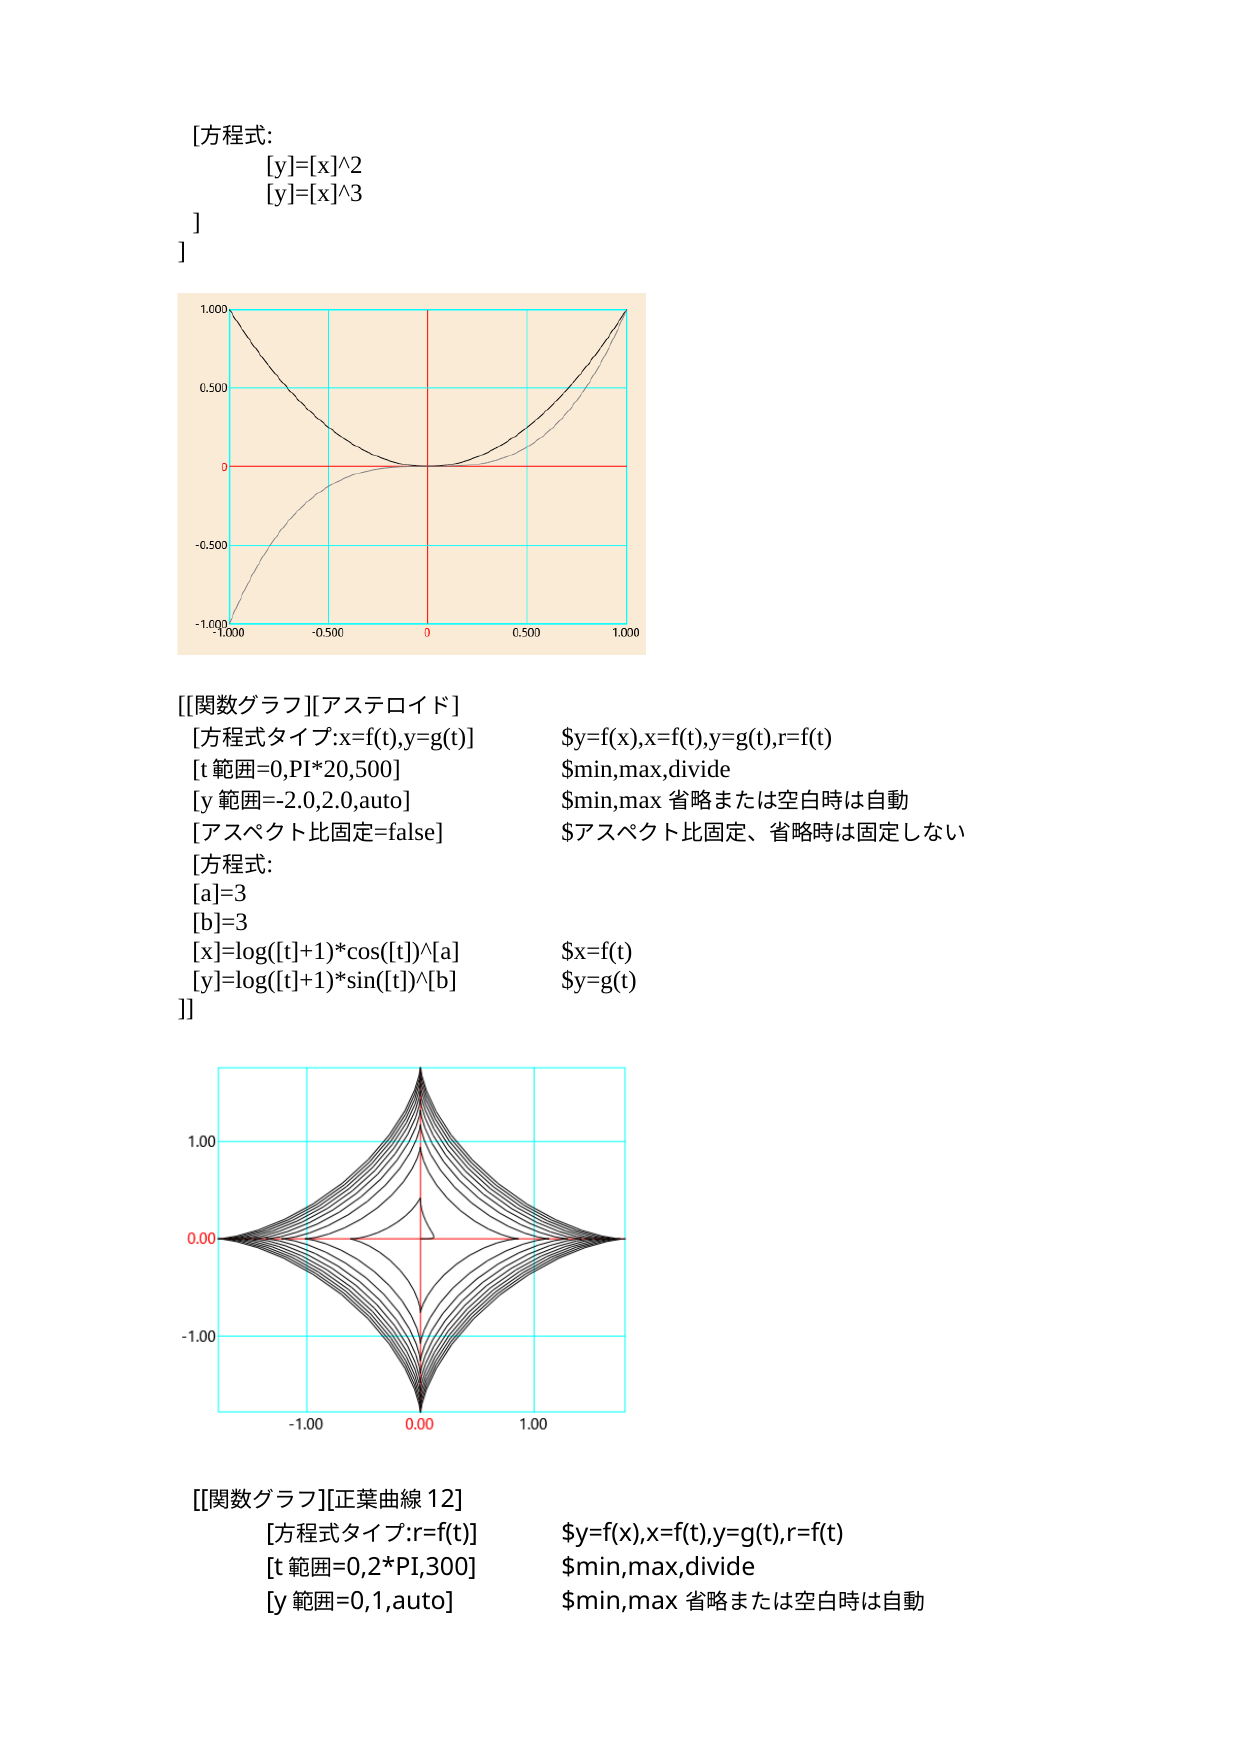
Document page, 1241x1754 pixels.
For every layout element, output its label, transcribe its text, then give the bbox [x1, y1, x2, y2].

picture [177, 293, 646, 655]
text [y]=log([t]+1)*sin([t])^[b] $y=g(t) [177, 965, 1122, 993]
text [a]=3 [177, 878, 1122, 907]
text [t範囲=0,PI*20,500] $min,max,divide [177, 752, 1122, 783]
text [方程式: [177, 118, 1122, 150]
text [[関数グラフ][アステロイド] [177, 688, 1122, 720]
text [y範囲=0,1,auto] $min,max 省略または空白時は自動 [118, 1583, 1122, 1617]
text ] [177, 236, 1122, 265]
text [x]=log([t]+1)*cos([t])^[a] $x=f(t) [177, 936, 1122, 965]
text [[関数グラフ][正葉曲線12] [118, 1480, 1122, 1514]
text [y範囲=-2.0,2.0,auto] $min,max 省略または空白時は自動 [177, 783, 1122, 815]
picture [177, 1051, 646, 1447]
text [b]=3 [177, 907, 1122, 936]
text [アスペクト比固定=false] $アスペクト比固定、省略時は固定しない [177, 815, 1122, 847]
text ] [177, 207, 1122, 236]
text [方程式: [177, 847, 1122, 878]
text [方程式タイプ:r=f(t)] $y=f(x),x=f(t),y=g(t),r=f(t) [118, 1514, 1122, 1548]
text [t範囲=0,2*PI,300] $min,max,divide [118, 1548, 1122, 1583]
text [方程式タイプ:x=f(t),y=g(t)] $y=f(x),x=f(t),y=g(t),r=f(t) [177, 720, 1122, 752]
text ]] [177, 993, 1122, 1022]
text [y]=[x]^3 [177, 178, 1122, 207]
text [y]=[x]^2 [177, 150, 1122, 178]
